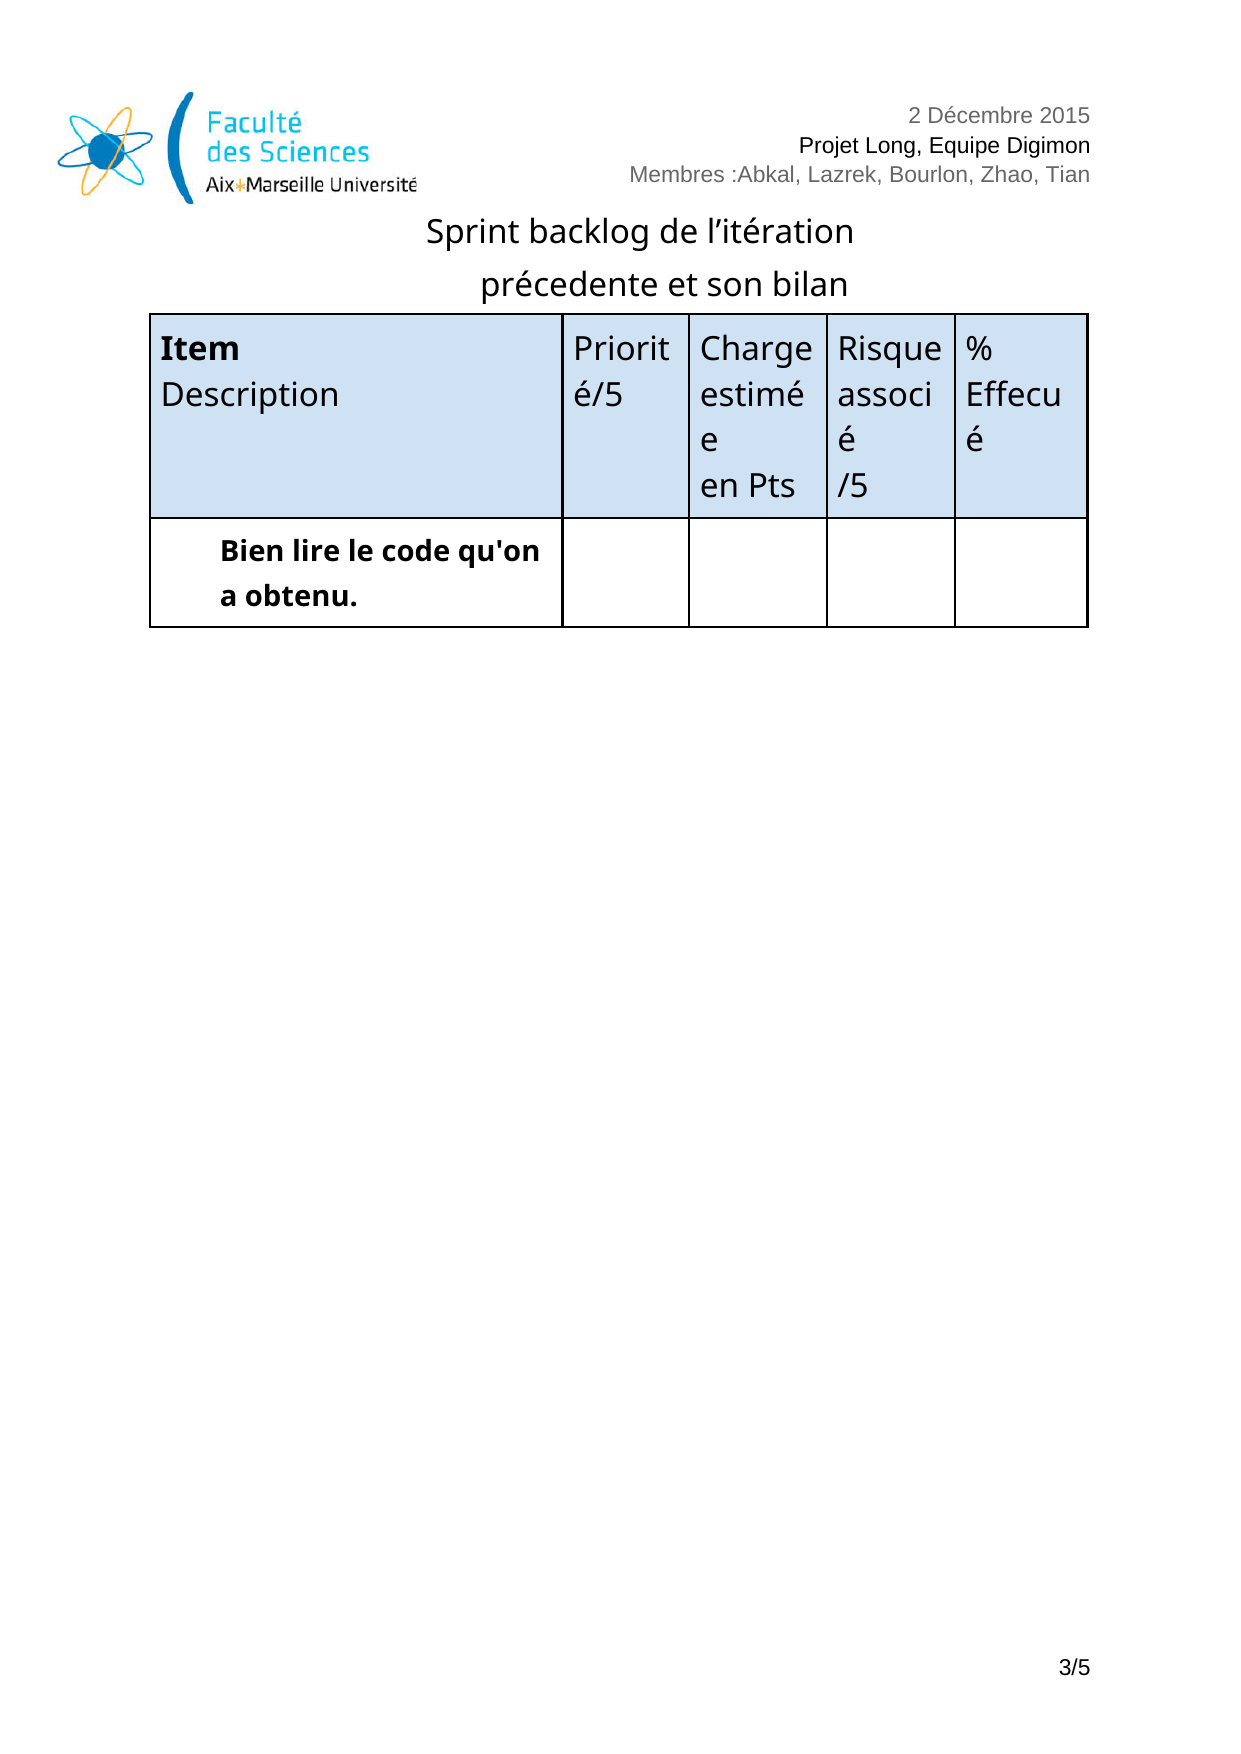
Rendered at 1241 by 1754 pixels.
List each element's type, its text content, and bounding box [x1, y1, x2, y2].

table_header % Effecué [956, 315, 1086, 517]
table_cell [564, 519, 688, 626]
table_header Charge estimée en Pts [690, 315, 826, 517]
table_header Risque associé /5 [828, 315, 954, 517]
table_cell Bien lire le code qu'on a obtenu. [151, 519, 561, 626]
table_header Priorité/5 [564, 315, 688, 517]
subtitle Sprint backlog de l’itération précedente et son bilan [150, 208, 1090, 306]
table_cell [828, 519, 954, 626]
table_cell [956, 519, 1086, 626]
table_cell [690, 519, 826, 626]
picture [56, 92, 417, 204]
table_header Item Description [151, 315, 561, 517]
